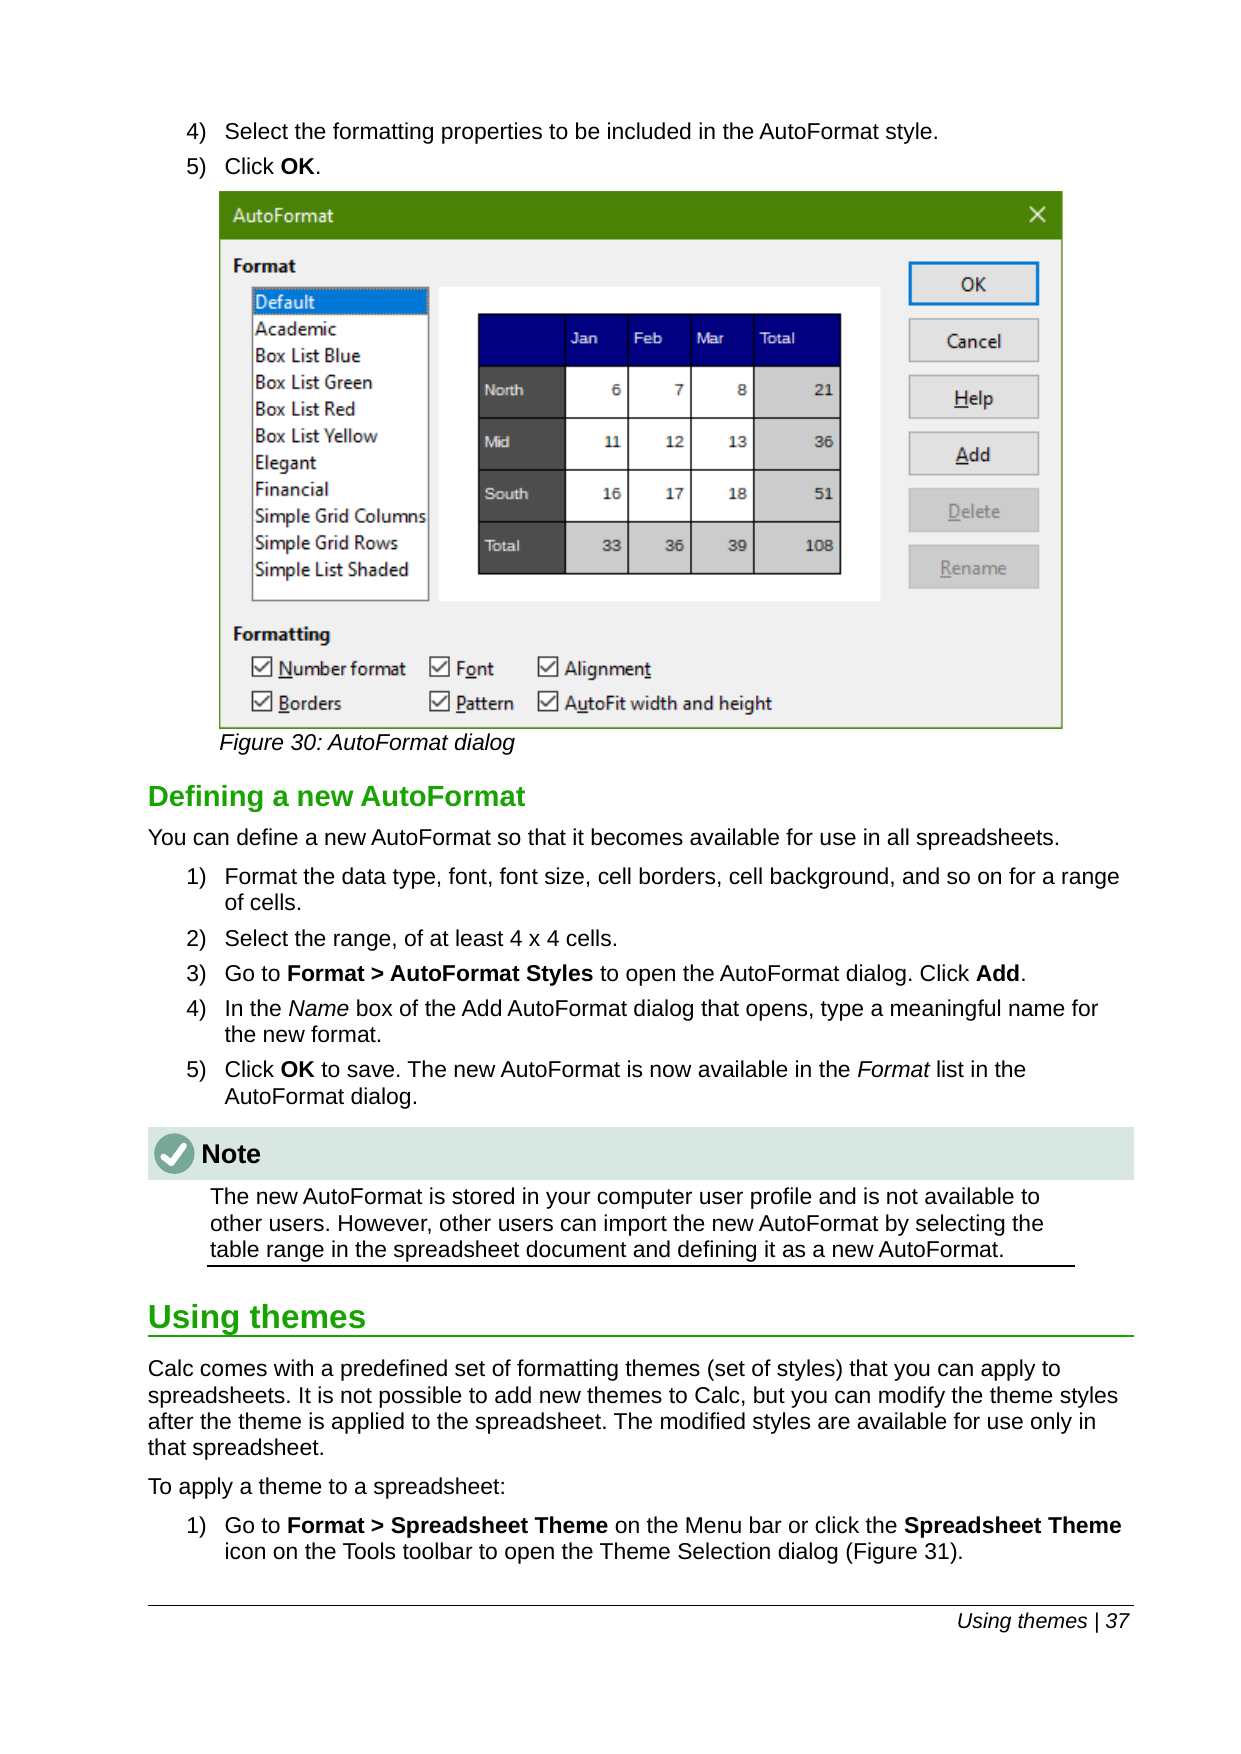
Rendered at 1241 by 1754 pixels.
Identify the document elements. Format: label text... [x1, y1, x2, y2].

list Go to Format > Spreadsheet Theme on the Menu bar or click the Spreadsheet Theme icon on the Tools toolbar to open the Theme Selection dialog (Figure 31). [207, 1512, 1134, 1565]
list Go to Format > AutoFormat Styles to open the AutoFormat dialog. Click Add. [207, 960, 1134, 986]
text Figure 30: AutoFormat dialog [219, 729, 1062, 755]
text The new AutoFormat is stored in your computer user profile and is not available to other users. However, other users can import the new AutoFormat by selecting the table range in the spreadsheet document and defining it as a new AutoFormat. [207, 1180, 1075, 1265]
list You can define a new AutoFormat so that it becomes available for use in all spreadsheets. [148, 824, 1134, 850]
list Click OK to save. The new AutoFormat is now available in the Format list in the AutoFormat dialog. [207, 1056, 1134, 1109]
subtitle Defining a new AutoFormat [148, 779, 1134, 812]
list Click OK. [207, 153, 1134, 180]
subtitle Using themes [148, 1297, 1134, 1335]
list Select the range, of at least 4 x 4 cells. [207, 924, 1134, 951]
text Calc comes with a predefined set of formatting themes (set of styles) that you can apply to spreadsheets. It is not possible to add new themes to Calc, but you can modify the theme styles after the theme is applied to the spreadsheet. The modified styles are available for use only in that spreadsheet. [148, 1355, 1134, 1461]
list To apply a theme to a spreadsheet: [148, 1473, 1134, 1499]
subtitle Note [148, 1127, 1134, 1180]
list Format the data type, font, font size, cell borders, cell background, and so on for a range of cells. [207, 863, 1134, 916]
list Select the formatting properties to be included in the AutoFormat style. [207, 118, 1134, 144]
list In the Name box of the Add AutoFormat dialog that opens, type a meaningful name for the new format. [207, 995, 1134, 1048]
picture [219, 191, 1063, 729]
